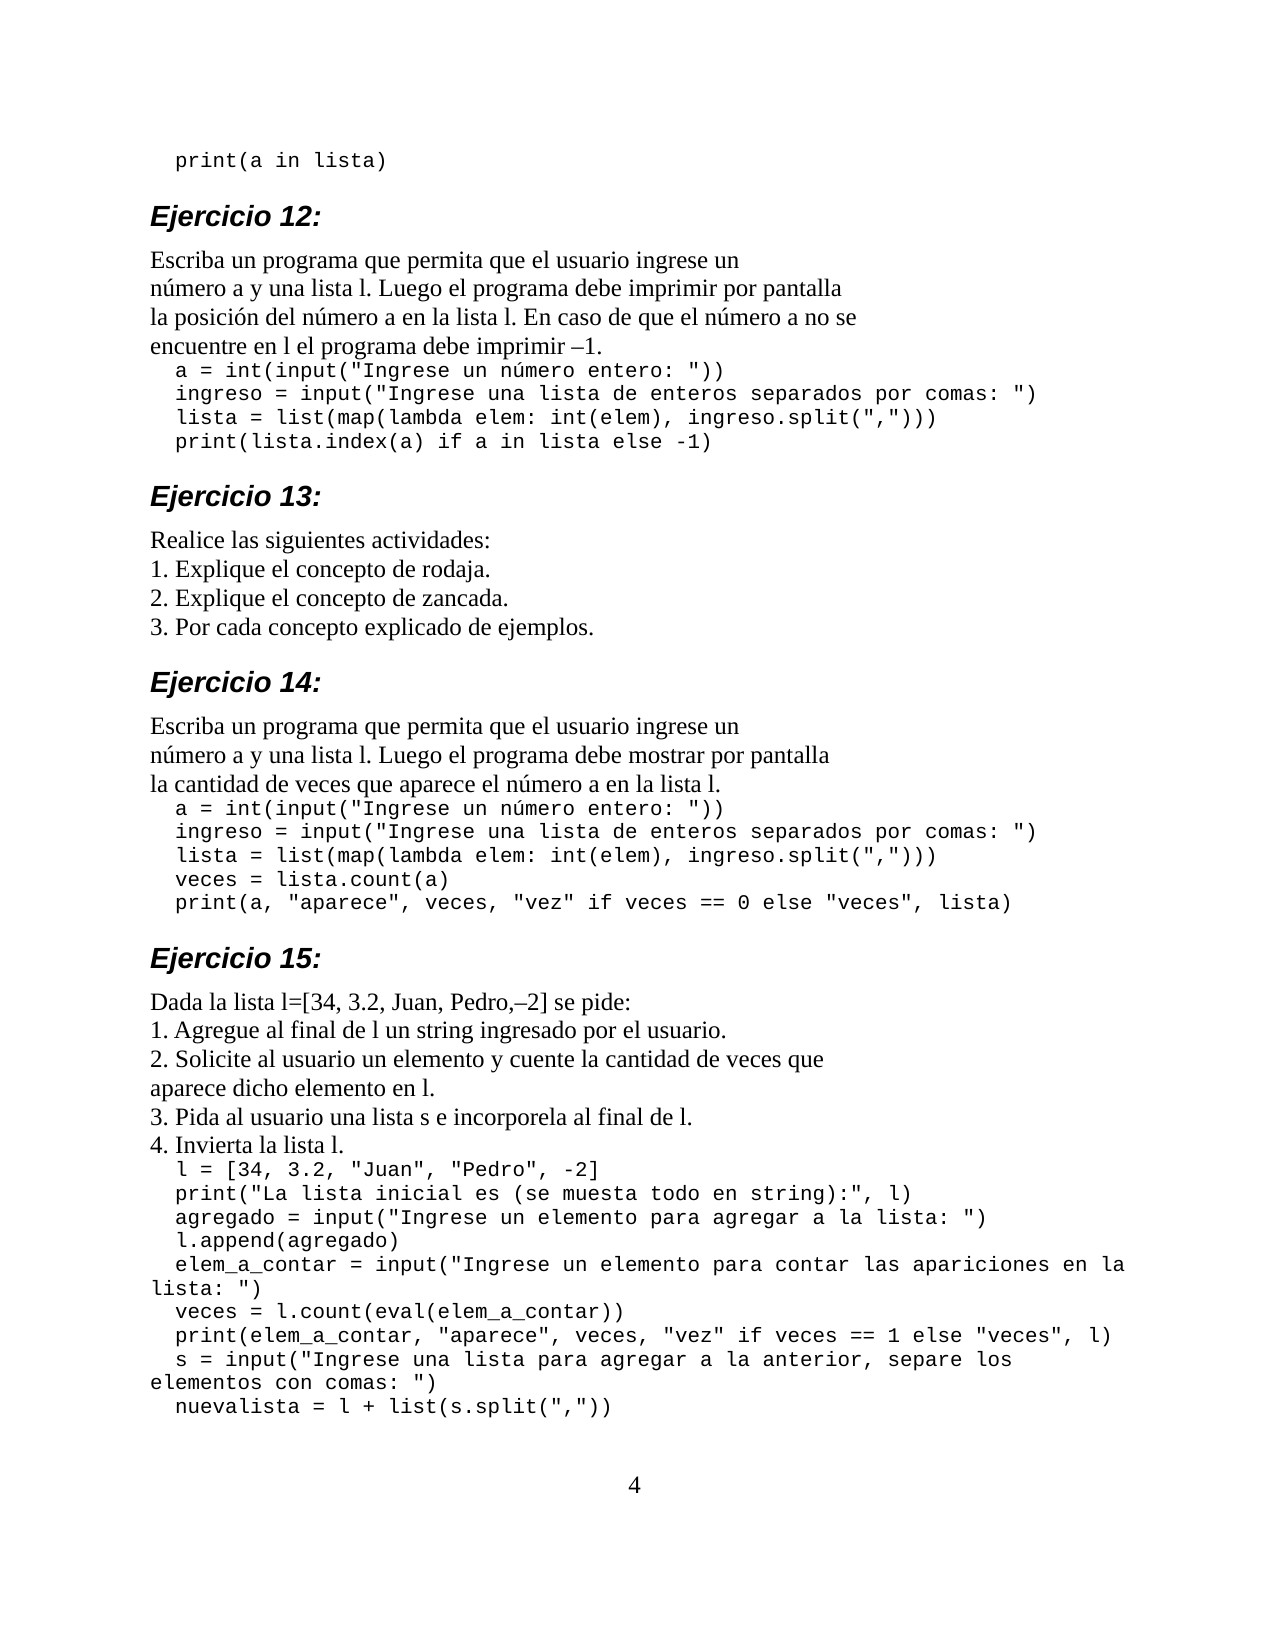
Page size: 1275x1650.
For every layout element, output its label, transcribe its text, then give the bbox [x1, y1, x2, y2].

text print(a in lista) [150, 150, 1125, 174]
text Escriba un programa que permita que el usuario ingrese un número a y una lista l. Luego el programa debe imprimir por pantalla la posición del número a en la lista l. En caso de que el número a no se encuentre en l el programa debe imprimir –1. [150, 245, 1125, 360]
text l.append(agregado) [150, 1230, 1125, 1254]
text lista = list(map(lambda elem: int(elem), ingreso.split(","))) [150, 845, 1125, 868]
text a = int(input("Ingrese un número entero: ")) [150, 360, 1125, 383]
subtitle Ejercicio 12: [150, 199, 1125, 232]
text agregado = input("Ingrese un elemento para agregar a la lista: ") [150, 1207, 1125, 1230]
text print(lista.index(a) if a in lista else -1) [150, 431, 1125, 454]
text Escriba un programa que permita que el usuario ingrese un número a y una lista l. Luego el programa debe mostrar por pantalla la cantidad de veces que aparece el número a en la lista l. [150, 711, 1125, 798]
text ingreso = input("Ingrese una lista de enteros separados por comas: ") [150, 383, 1125, 407]
text veces = lista.count(a) [150, 868, 1125, 892]
text print(a, "aparece", veces, "vez" if veces == 0 else "veces", lista) [150, 892, 1125, 916]
text print(elem_a_contar, "aparece", veces, "vez" if veces == 1 else "veces", l) [150, 1325, 1125, 1348]
text veces = l.count(eval(elem_a_contar)) [150, 1301, 1125, 1325]
subtitle Ejercicio 14: [150, 665, 1125, 699]
subtitle Ejercicio 15: [150, 941, 1125, 974]
text elem_a_contar = input("Ingrese un elemento para contar las apariciones en la lista: ") [150, 1254, 1125, 1301]
text Realice las siguientes actividades: 1. Explique el concepto de rodaja. 2. Explique el concepto de zancada. 3. Por cada concepto explicado de ejemplos. [150, 525, 1125, 640]
text Dada la lista l=[34, 3.2, Juan, Pedro,–2] se pide: 1. Agregue al final de l un string ingresado por el usuario. 2. Solicite al usuario un elemento y cuente la cantidad de veces que aparece dicho elemento en l. 3. Pida al usuario una lista s e incorporela al final de l. 4. Invierta la lista l. [150, 987, 1125, 1159]
text ingreso = input("Ingrese una lista de enteros separados por comas: ") [150, 821, 1125, 845]
text a = int(input("Ingrese un número entero: ")) [150, 798, 1125, 821]
text print("La lista inicial es (se muesta todo en string):", l) [150, 1183, 1125, 1207]
text s = input("Ingrese una lista para agregar a la anterior, separe los elementos con comas: ") [150, 1348, 1125, 1396]
text lista = list(map(lambda elem: int(elem), ingreso.split(","))) [150, 407, 1125, 431]
text l = [34, 3.2, "Juan", "Pedro", -2] [150, 1159, 1125, 1183]
text nuevalista = l + list(s.split(",")) [150, 1396, 1125, 1419]
subtitle Ejercicio 13: [150, 479, 1125, 513]
